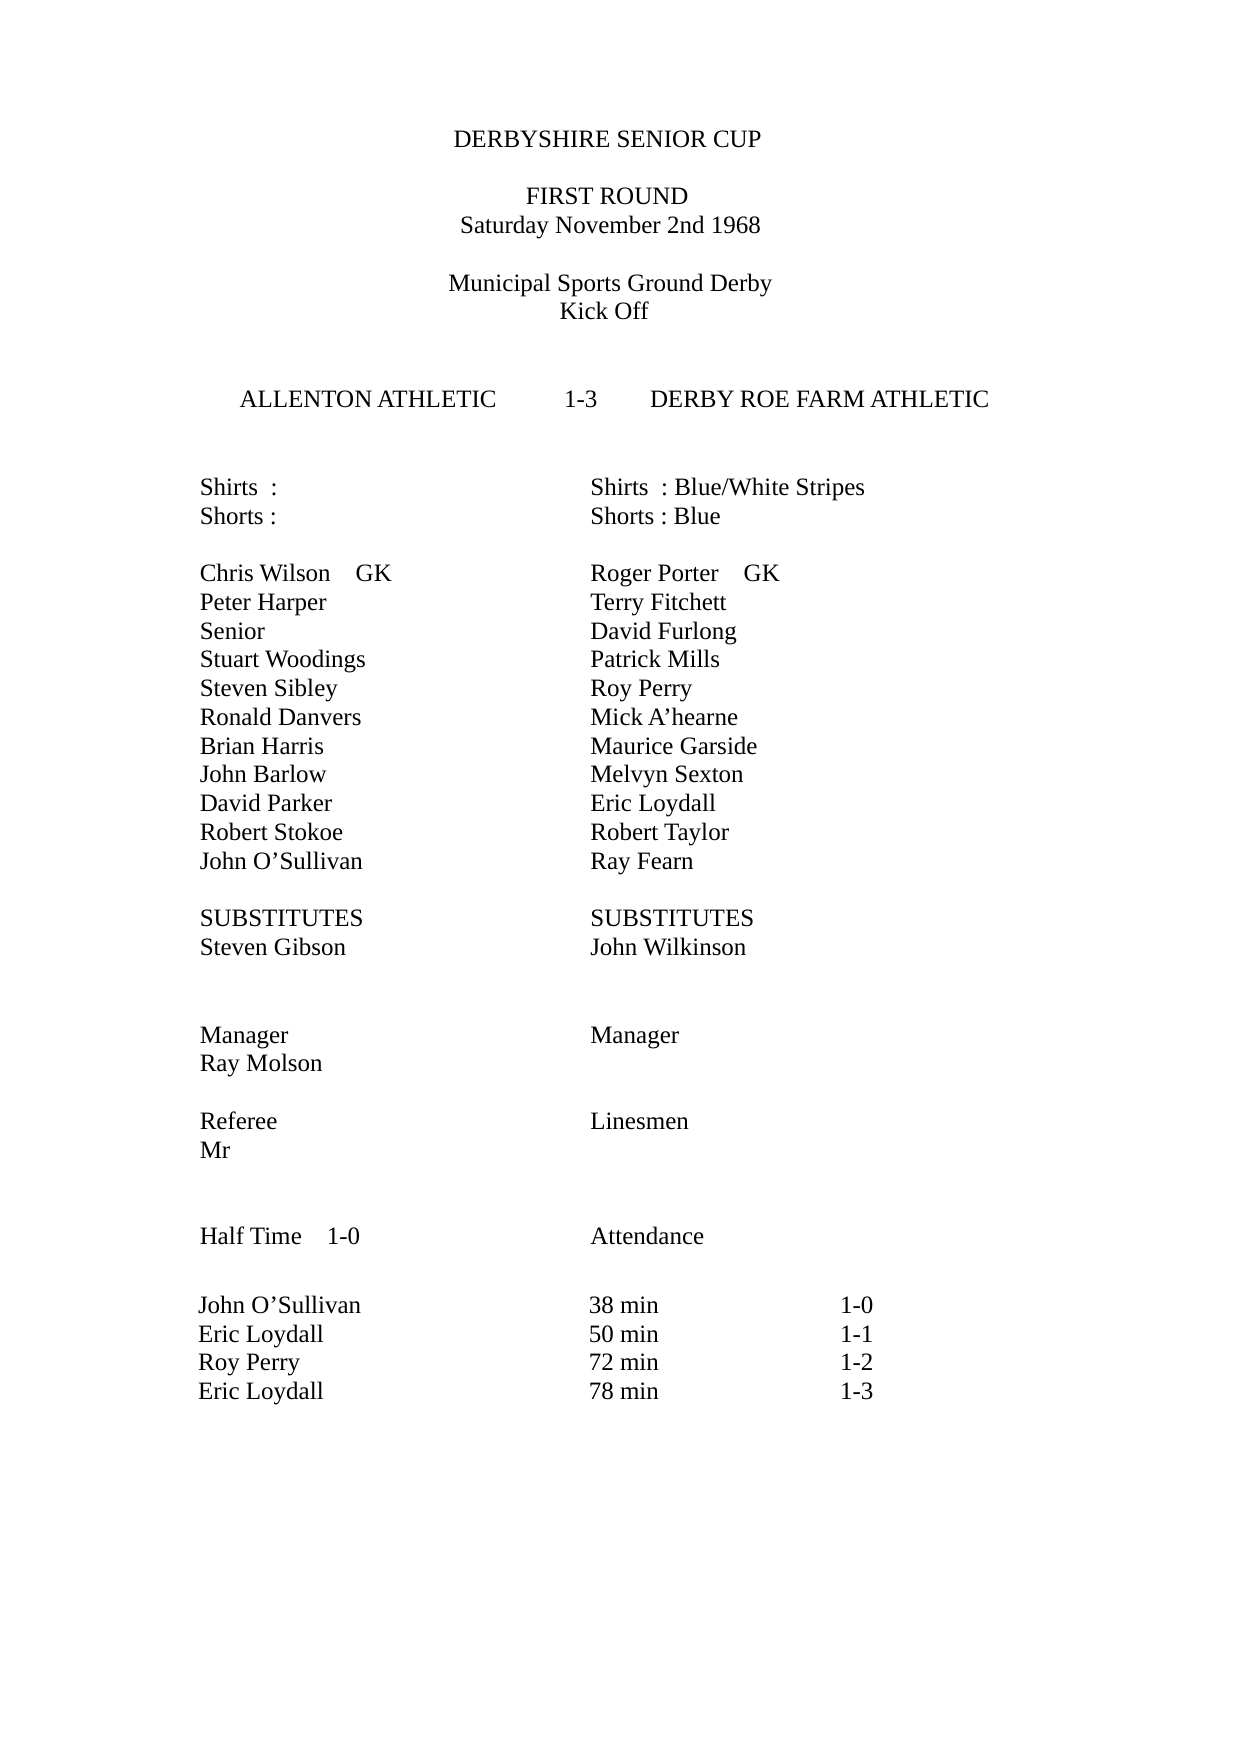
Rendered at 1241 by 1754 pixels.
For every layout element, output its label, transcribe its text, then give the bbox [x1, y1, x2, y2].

table_header Shirts : Blue/White Stripes Shorts : Blue Roger Porter GK Terry Fitchett David Furlong Patrick Mills Roy Perry Mick A’hearne Maurice Garside Melvyn Sexton Eric Loydall Robert Taylor Ray Fearn SUBSTITUTES John Wilkinson [584, 466, 1027, 966]
table_header John O’Sullivan Eric Loydall Roy Perry Eric Loydall [192, 1284, 583, 1411]
table_header DERBY ROE FARM ATHLETIC [616, 379, 1030, 419]
table_header Manager Ray Molson Referee Mr Half Time 1-0 [194, 1014, 584, 1256]
table_header DERBYSHIRE SENIOR CUP FIRST ROUND Saturday November 2nd 1968 Municipal Sports Ground Derby Kick Off [191, 118, 1030, 331]
table_header 1-3 [545, 379, 616, 419]
table_header Manager Linesmen Attendance [584, 1014, 1027, 1256]
table_header Shirts : Shorts : Chris Wilson GK Peter Harper Senior Stuart Woodings Steven Sibley Ronald Danvers Brian Harris John Barlow David Parker Robert Stokoe John O’Sullivan SUBSTITUTES Steven Gibson [194, 466, 584, 966]
table_header ALLENTON ATHLETIC [191, 379, 545, 419]
table_header 38 min 1-0 50 min 1-1 72 min 1-2 78 min 1-3 [583, 1284, 1025, 1411]
